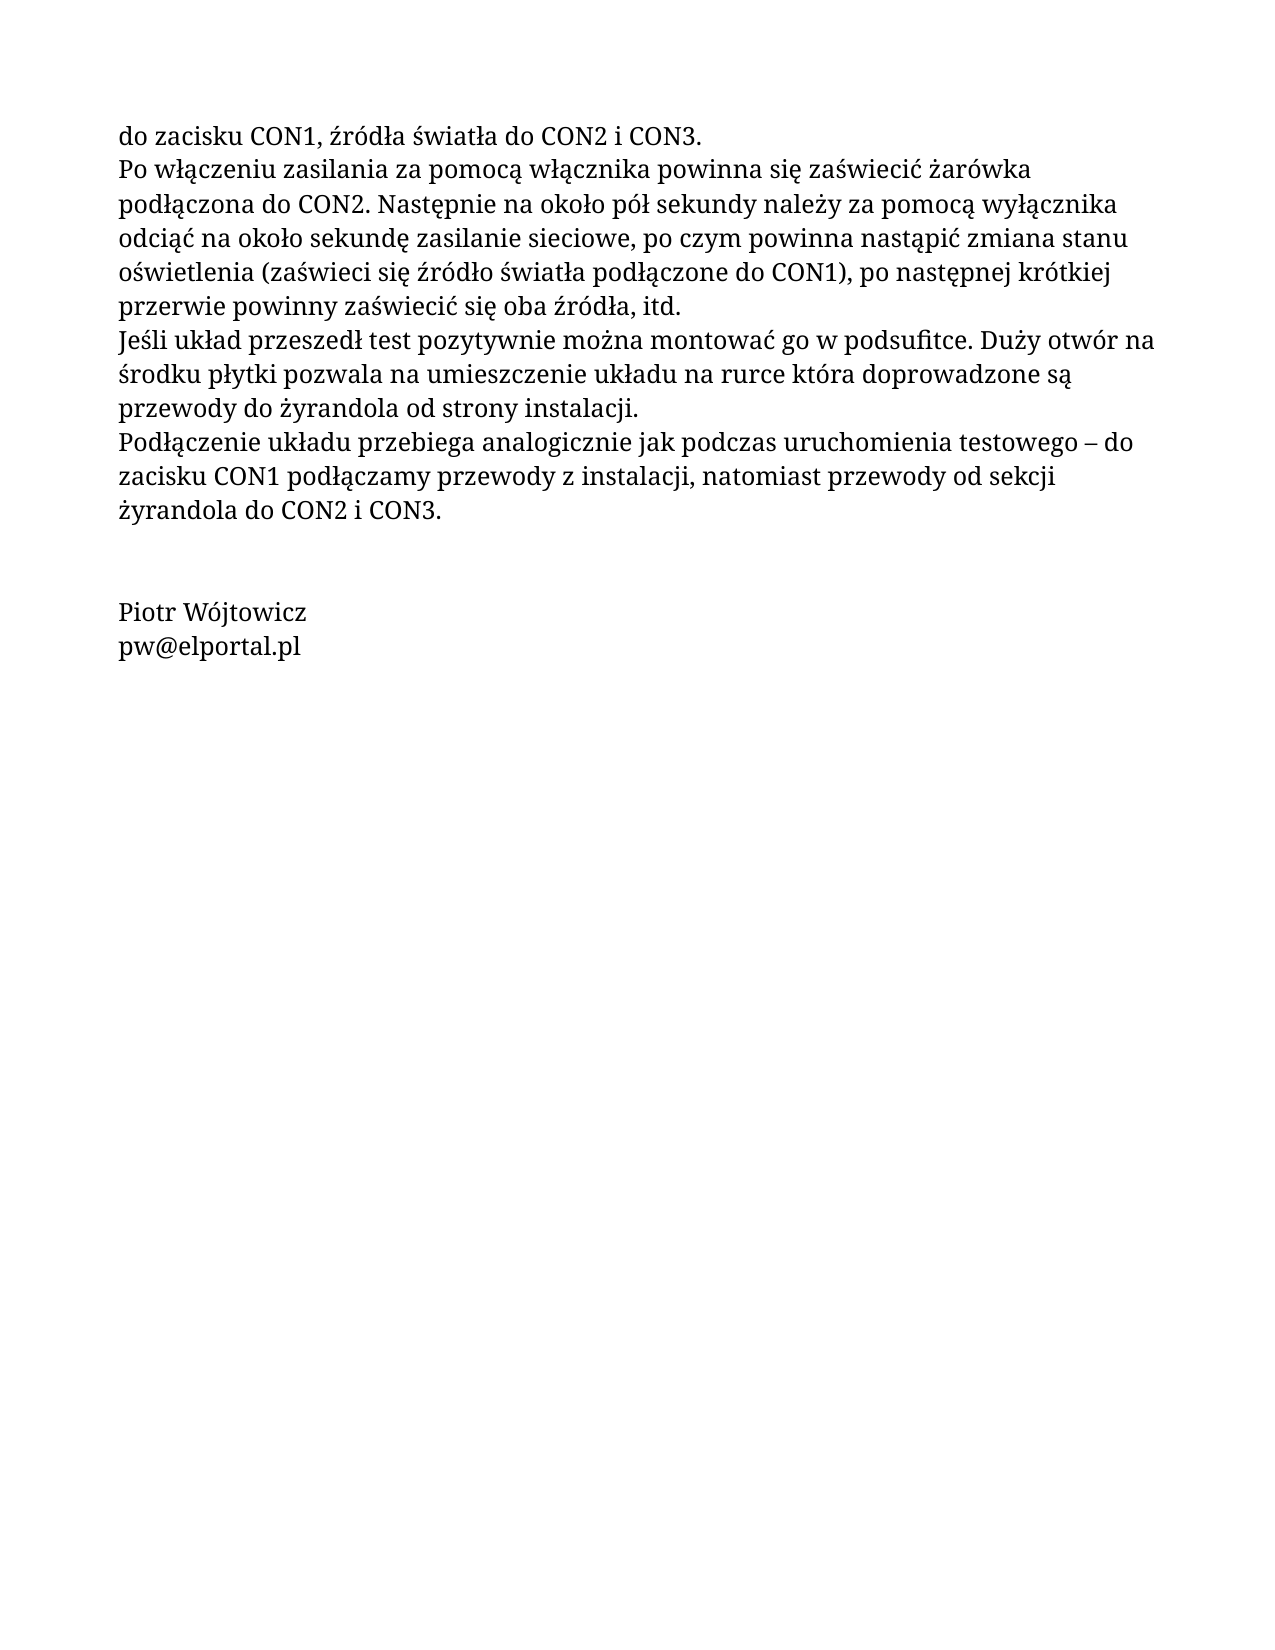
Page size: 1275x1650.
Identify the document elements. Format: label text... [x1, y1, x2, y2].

text pw@elportal.pl [118, 629, 1157, 663]
text Podłączenie układu przebiega analogicznie jak podczas uruchomienia testowego – do zacisku CON1 podłączamy przewody z instalacji, natomiast przewody od sekcji żyrandola do CON2 i CON3. [118, 425, 1157, 527]
text do zacisku CON1, źródła światła do CON2 i CON3. [118, 118, 1157, 152]
text Jeśli układ przeszedł test pozytywnie można montować go w podsufitce. Duży otwór na środku płytki pozwala na umieszczenie układu na rurce która doprowadzone są przewody do żyrandola od strony instalacji. [118, 322, 1157, 425]
text Piotr Wójtowicz [118, 595, 1157, 629]
text Po włączeniu zasilania za pomocą włącznika powinna się zaświecić żarówka podłączona do CON2. Następnie na około pół sekundy należy za pomocą wyłącznika odciąć na około sekundę zasilanie sieciowe, po czym powinna nastąpić zmiana stanu oświetlenia (zaświeci się źródło światła podłączone do CON1), po następnej krótkiej przerwie powinny zaświecić się oba źródła, itd. [118, 152, 1157, 322]
